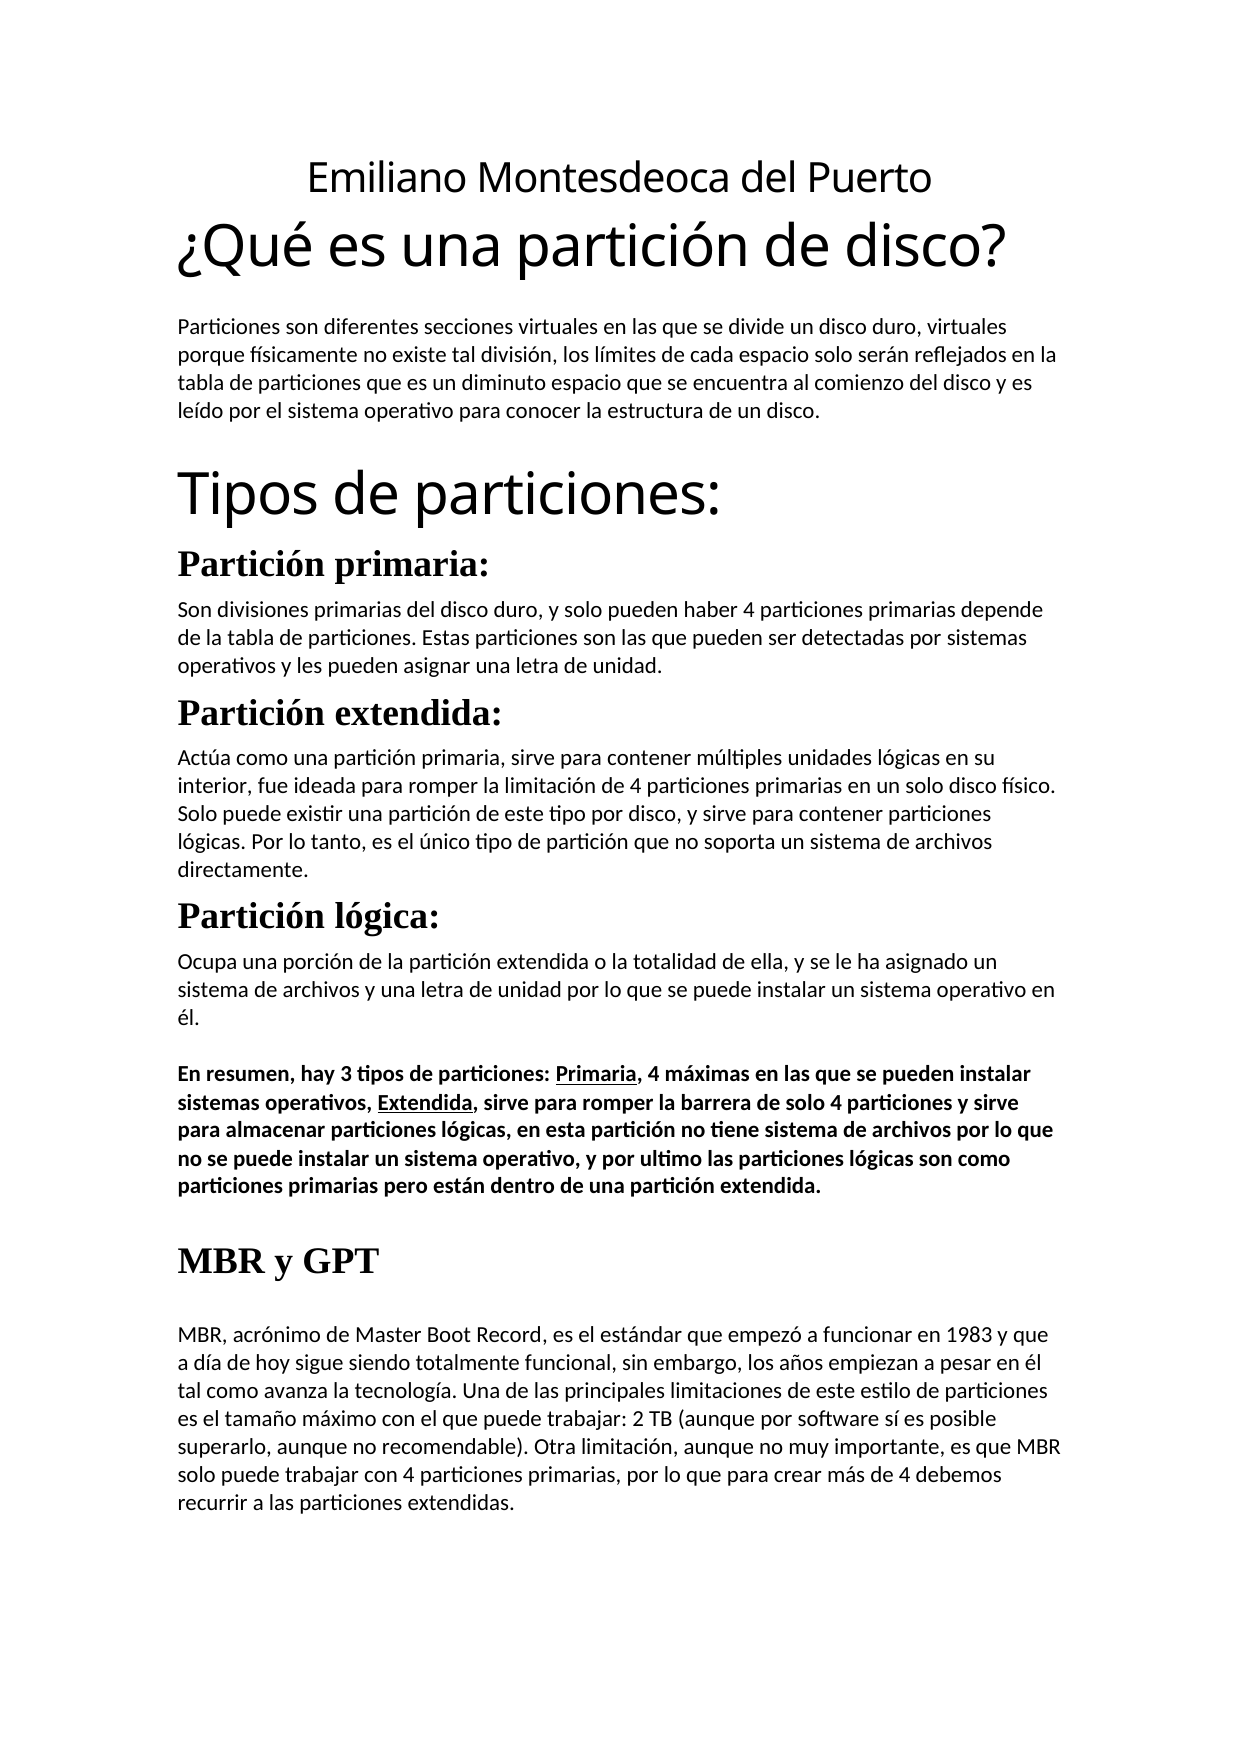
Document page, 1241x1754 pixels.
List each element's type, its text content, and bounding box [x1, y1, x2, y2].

text Particiones son diferentes secciones virtuales en las que se divide un disco duro, virtuales porque físicamente no existe tal división, los límites de cada espacio solo serán reflejados en la tabla de particiones que es un diminuto espacio que se encuentra al comienzo del disco y es leído por el sistema operativo para conocer la estructura de un disco. [177, 284, 1063, 424]
text Son divisiones primarias del disco duro, y solo pueden haber 4 particiones primarias depende de la tabla de particiones. Estas particiones son las que pueden ser detectadas por sistemas operativos y les pueden asignar una letra de unidad. [177, 595, 1063, 679]
text Tipos de particiones: [177, 452, 1063, 531]
subtitle Partición primaria: [177, 542, 1063, 585]
subtitle Partición extendida: [177, 690, 1063, 733]
text Emiliano Montesdeoca del Puerto [177, 148, 1063, 204]
subtitle Partición lógica: [177, 894, 1063, 937]
text ¿Qué es una partición de disco? [177, 204, 1063, 284]
text MBR, acrónimo de Master Boot Record, es el estándar que empezó a funcionar en 1983 y que a día de hoy sigue siendo totalmente funcional, sin embargo, los años empiezan a pesar en él tal como avanza la tecnología. Una de las principales limitaciones de este estilo de particiones es el tamaño máximo con el que puede trabajar: 2 TB (aunque por software sí es posible superarlo, aunque no recomendable). Otra limitación, aunque no muy importante, es que MBR solo puede trabajar con 4 particiones primarias, por lo que para crear más de 4 debemos recurrir a las particiones extendidas. [177, 1320, 1063, 1516]
subtitle MBR y GPT [177, 1238, 1063, 1281]
text En resumen, hay 3 tipos de particiones: Primaria, 4 máximas en las que se pueden instalar sistemas operativos, Extendida, sirve para romper la barrera de solo 4 particiones y sirve para almacenar particiones lógicas, en esta partición no tiene sistema de archivos por lo que no se puede instalar un sistema operativo, y por ultimo las particiones lógicas son como particiones primarias pero están dentro de una partición extendida. [177, 1059, 1063, 1200]
text Actúa como una partición primaria, sirve para contener múltiples unidades lógicas en su interior, fue ideada para romper la limitación de 4 particiones primarias en un solo disco físico. Solo puede existir una partición de este tipo por disco, y sirve para contener particiones lógicas. Por lo tanto, es el único tipo de partición que no soporta un sistema de archivos directamente. [177, 743, 1063, 883]
text Ocupa una porción de la partición extendida o la totalidad de ella, y se le ha asignado un sistema de archivos y una letra de unidad por lo que se puede instalar un sistema operativo en él. [177, 947, 1063, 1032]
